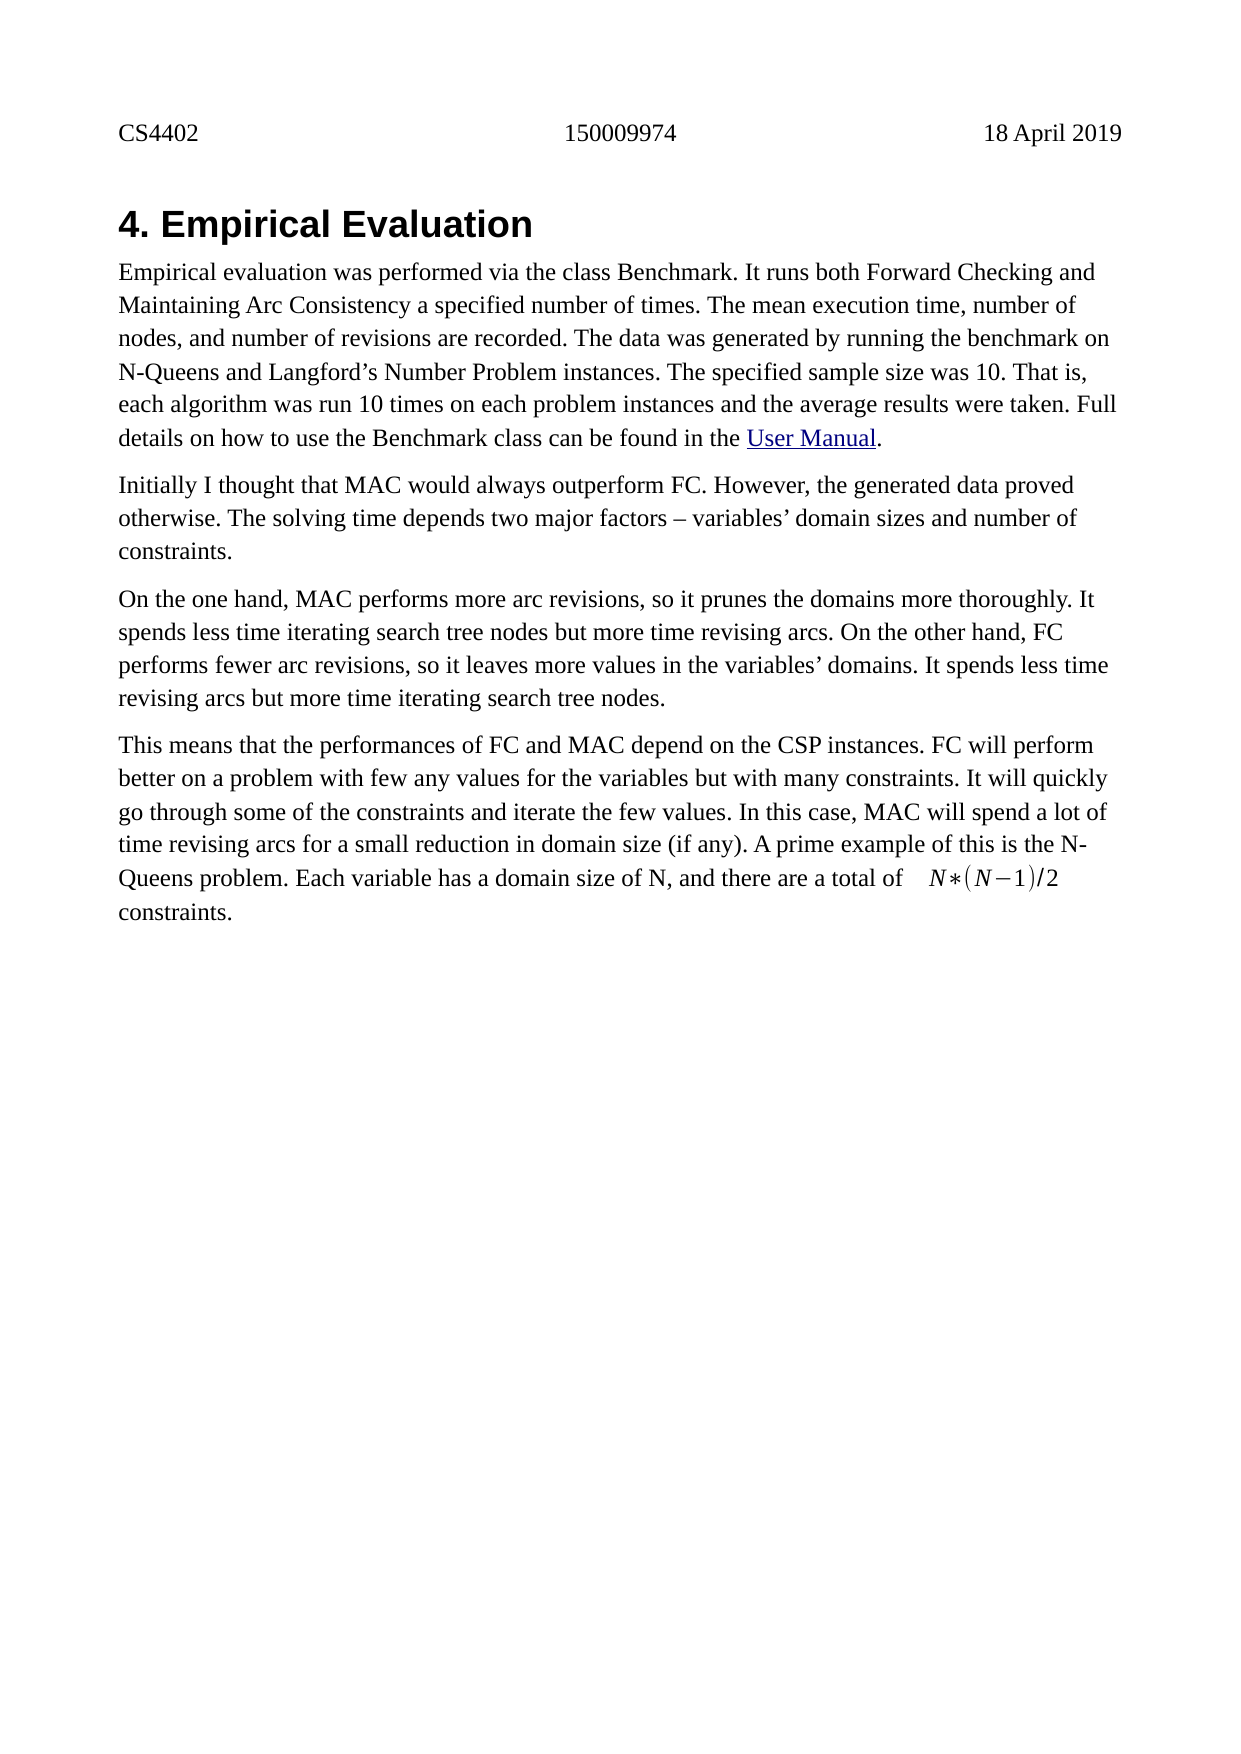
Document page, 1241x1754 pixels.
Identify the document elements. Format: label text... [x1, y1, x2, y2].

text Initially I thought that MAC would always outperform FC. However, the generated data proved otherwise. The solving time depends two major factors – variables’ domain sizes and number of constraints. [118, 470, 1122, 565]
text On the one hand, MAC performs more arc revisions, so it prunes the domains more thoroughly. It spends less time iterating search tree nodes but more time revising arcs. On the other hand, FC performs fewer arc revisions, so it leaves more values in the variables’ domains. It spends less time revising arcs but more time iterating search tree nodes. [118, 584, 1122, 712]
text This means that the performances of FC and MAC depend on the CSP instances. FC will perform better on a problem with few any values for the variables but with many constraints. It will quickly go through some of the constraints and iterate the few values. In this case, MAC will spend a lot of time revising arcs for a small reduction in domain size (if any). A prime example of this is the N-Queens problem. Each variable has a domain size of N, and there are a total of constraints. [118, 731, 1122, 926]
text Empirical evaluation was performed via the class Benchmark. It runs both Forward Checking and Maintaining Arc Consistency a specified number of times. The mean execution time, number of nodes, and number of revisions are recorded. The data was generated by running the benchmark on N-Queens and Langford’s Number Problem instances. The specified sample size was 10. That is, each algorithm was run 10 times on each problem instances and the average results were taken. Full details on how to use the Benchmark class can be found in the User Manual. [118, 257, 1122, 451]
subtitle Empirical Evaluation [118, 201, 1122, 245]
